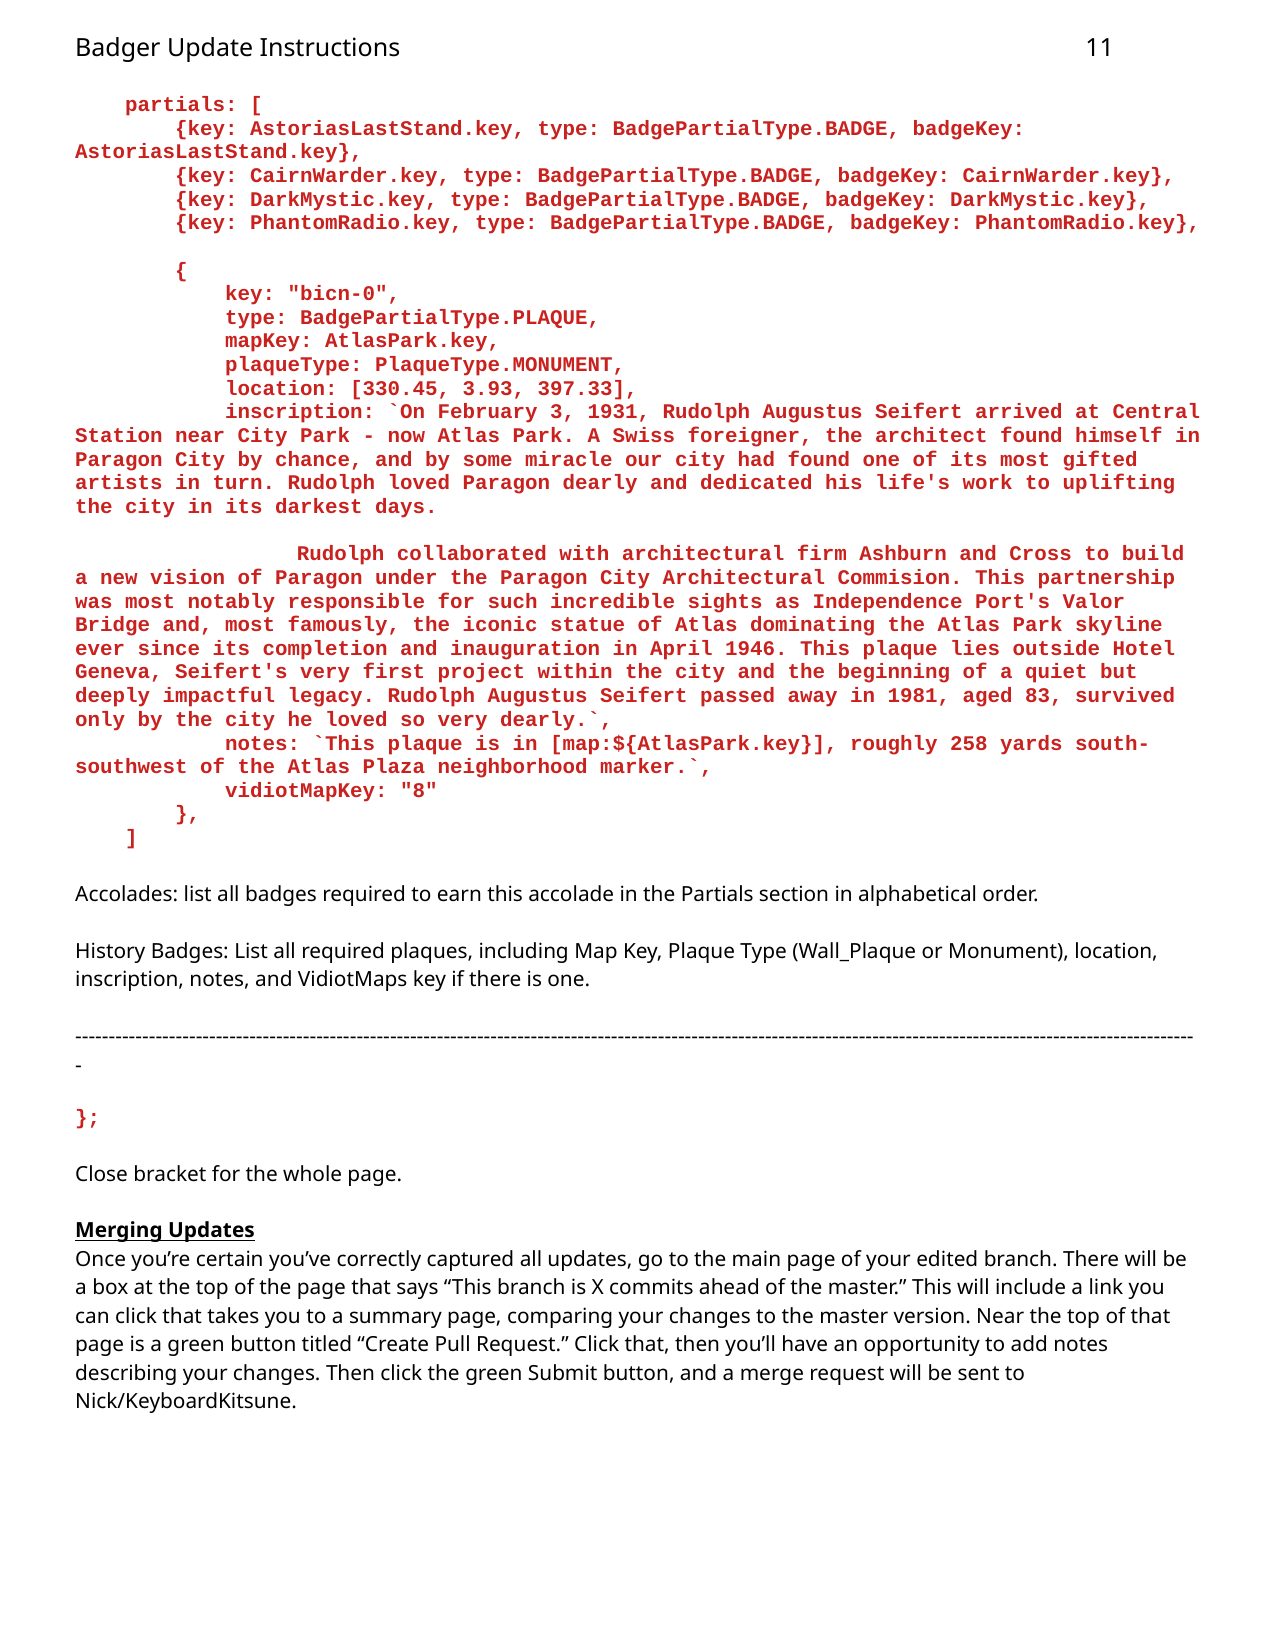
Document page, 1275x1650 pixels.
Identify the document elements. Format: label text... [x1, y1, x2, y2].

text notes: `This plaque is in [map:${AtlasPark.key}], roughly 258 yards south-southwest of the Atlas Plaza neighborhood marker.`, [75, 732, 1200, 780]
text plaqueType: PlaqueType.MONUMENT, [75, 354, 1200, 378]
text type: BadgePartialType.PLAQUE, [75, 307, 1200, 331]
text Accolades: list all badges required to earn this accolade in the Partials section in alphabetical order. [75, 879, 1200, 908]
text }; [75, 1107, 1200, 1130]
text {key: CairnWarder.key, type: BadgePartialType.BADGE, badgeKey: CairnWarder.key}, [75, 165, 1200, 189]
text key: "bicn-0", [75, 283, 1200, 307]
text vidiotMapKey: "8" [75, 780, 1200, 803]
text }, [75, 803, 1200, 827]
text {key: AstoriasLastStand.key, type: BadgePartialType.BADGE, badgeKey: AstoriasLastStand.key}, [75, 118, 1200, 165]
text Merging Updates [75, 1216, 1200, 1244]
text History Badges: List all required plaques, including Map Key, Plaque Type (Wall_Plaque or Monument), location, inscription, notes, and VidiotMaps key if there is one. [75, 936, 1200, 993]
text { [75, 259, 1200, 283]
text ] [75, 827, 1200, 851]
text Once you’re certain you’ve correctly captured all updates, go to the main page of your edited branch. There will be a box at the top of the page that says “This branch is X commits ahead of the master.” This will include a link you can click that takes you to a summary page, comparing your changes to the master version. Near the top of that page is a green button titled “Create Pull Request.” Click that, then you’ll have an opportunity to add notes describing your changes. Then click the green Submit button, and a merge request will be sent to Nick/KeyboardKitsune. [75, 1244, 1200, 1415]
text Rudolph collaborated with architectural firm Ashburn and Cross to build a new vision of Paragon under the Paragon City Architectural Commision. This partnership was most notably responsible for such incredible sights as Independence Port's Valor Bridge and, most famously, the iconic statue of Atlas dominating the Atlas Park skyline ever since its completion and inauguration in April 1946. This plaque lies outside Hotel Geneva, Seifert's very first project within the city and the beginning of a quiet but deeply impactful legacy. Rudolph Augustus Seifert passed away in 1981, aged 83, survived only by the city he loved so very dearly.`, [75, 543, 1200, 732]
text partials: [ [75, 94, 1200, 118]
text Close bracket for the whole page. [75, 1159, 1200, 1187]
text inscription: `On February 3, 1931, Rudolph Augustus Seifert arrived at Central Station near City Park - now Atlas Park. A Swiss foreigner, the architect found himself in Paragon City by chance, and by some miracle our city had found one of its most gifted artists in turn. Rudolph loved Paragon dearly and dedicated his life's work to uplifting the city in its darkest days. [75, 401, 1200, 520]
text {key: DarkMystic.key, type: BadgePartialType.BADGE, badgeKey: DarkMystic.key}, [75, 189, 1200, 212]
text ------------------------------------------------------------------------------------------------------------------------------------------------------------------------ [75, 1021, 1200, 1078]
text {key: PhantomRadio.key, type: BadgePartialType.BADGE, badgeKey: PhantomRadio.key}, [75, 212, 1200, 236]
text location: [330.45, 3.93, 397.33], [75, 378, 1200, 401]
text mapKey: AtlasPark.key, [75, 331, 1200, 354]
